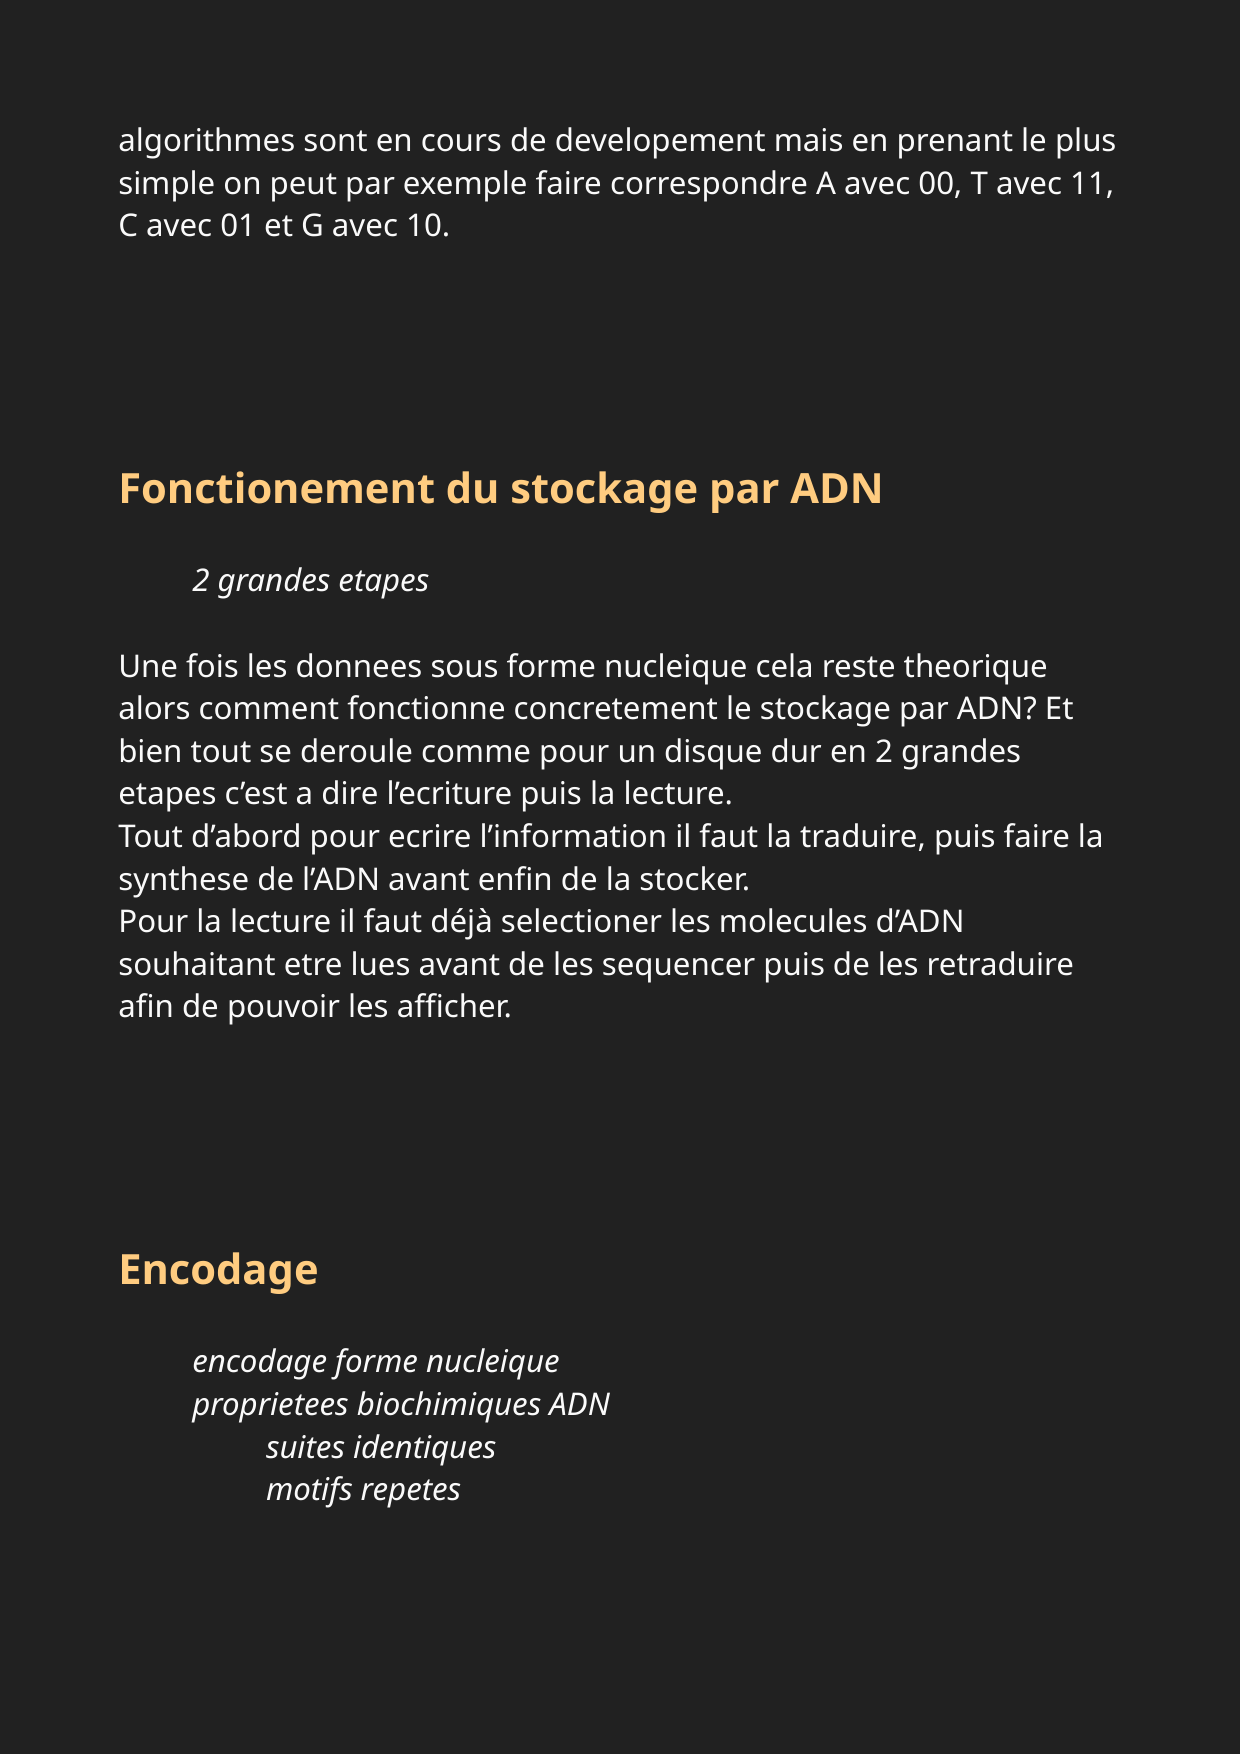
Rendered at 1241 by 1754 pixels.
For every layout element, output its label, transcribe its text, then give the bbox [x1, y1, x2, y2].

text Tout d’abord pour ecrire l’information il faut la traduire, puis faire la synthese de l’ADN avant enfin de la stocker. [118, 814, 1122, 899]
text algorithmes sont en cours de developement mais en prenant le plus simple on peut par exemple faire correspondre A avec 00, T avec 11, C avec 01 et G avec 10. [118, 118, 1122, 246]
text Une fois les donnees sous forme nucleique cela reste theorique alors comment fonctionne concretement le stockage par ADN? Et bien tout se deroule comme pour un disque dur en 2 grandes etapes c’est a dire l’ecriture puis la lecture. [118, 643, 1122, 814]
text encodage forme nucleique [118, 1339, 1122, 1382]
text Fonctionement du stockage par ADN [118, 459, 1122, 516]
text 2 grandes etapes [118, 558, 1122, 601]
text proprietees biochimiques ADN [118, 1382, 1122, 1424]
text Encodage [118, 1240, 1122, 1297]
text Pour la lecture il faut déjà selectioner les molecules d’ADN souhaitant etre lues avant de les sequencer puis de les retraduire afin de pouvoir les afficher. [118, 899, 1122, 1027]
text suites identiques [118, 1424, 1122, 1467]
text motifs repetes [118, 1467, 1122, 1510]
